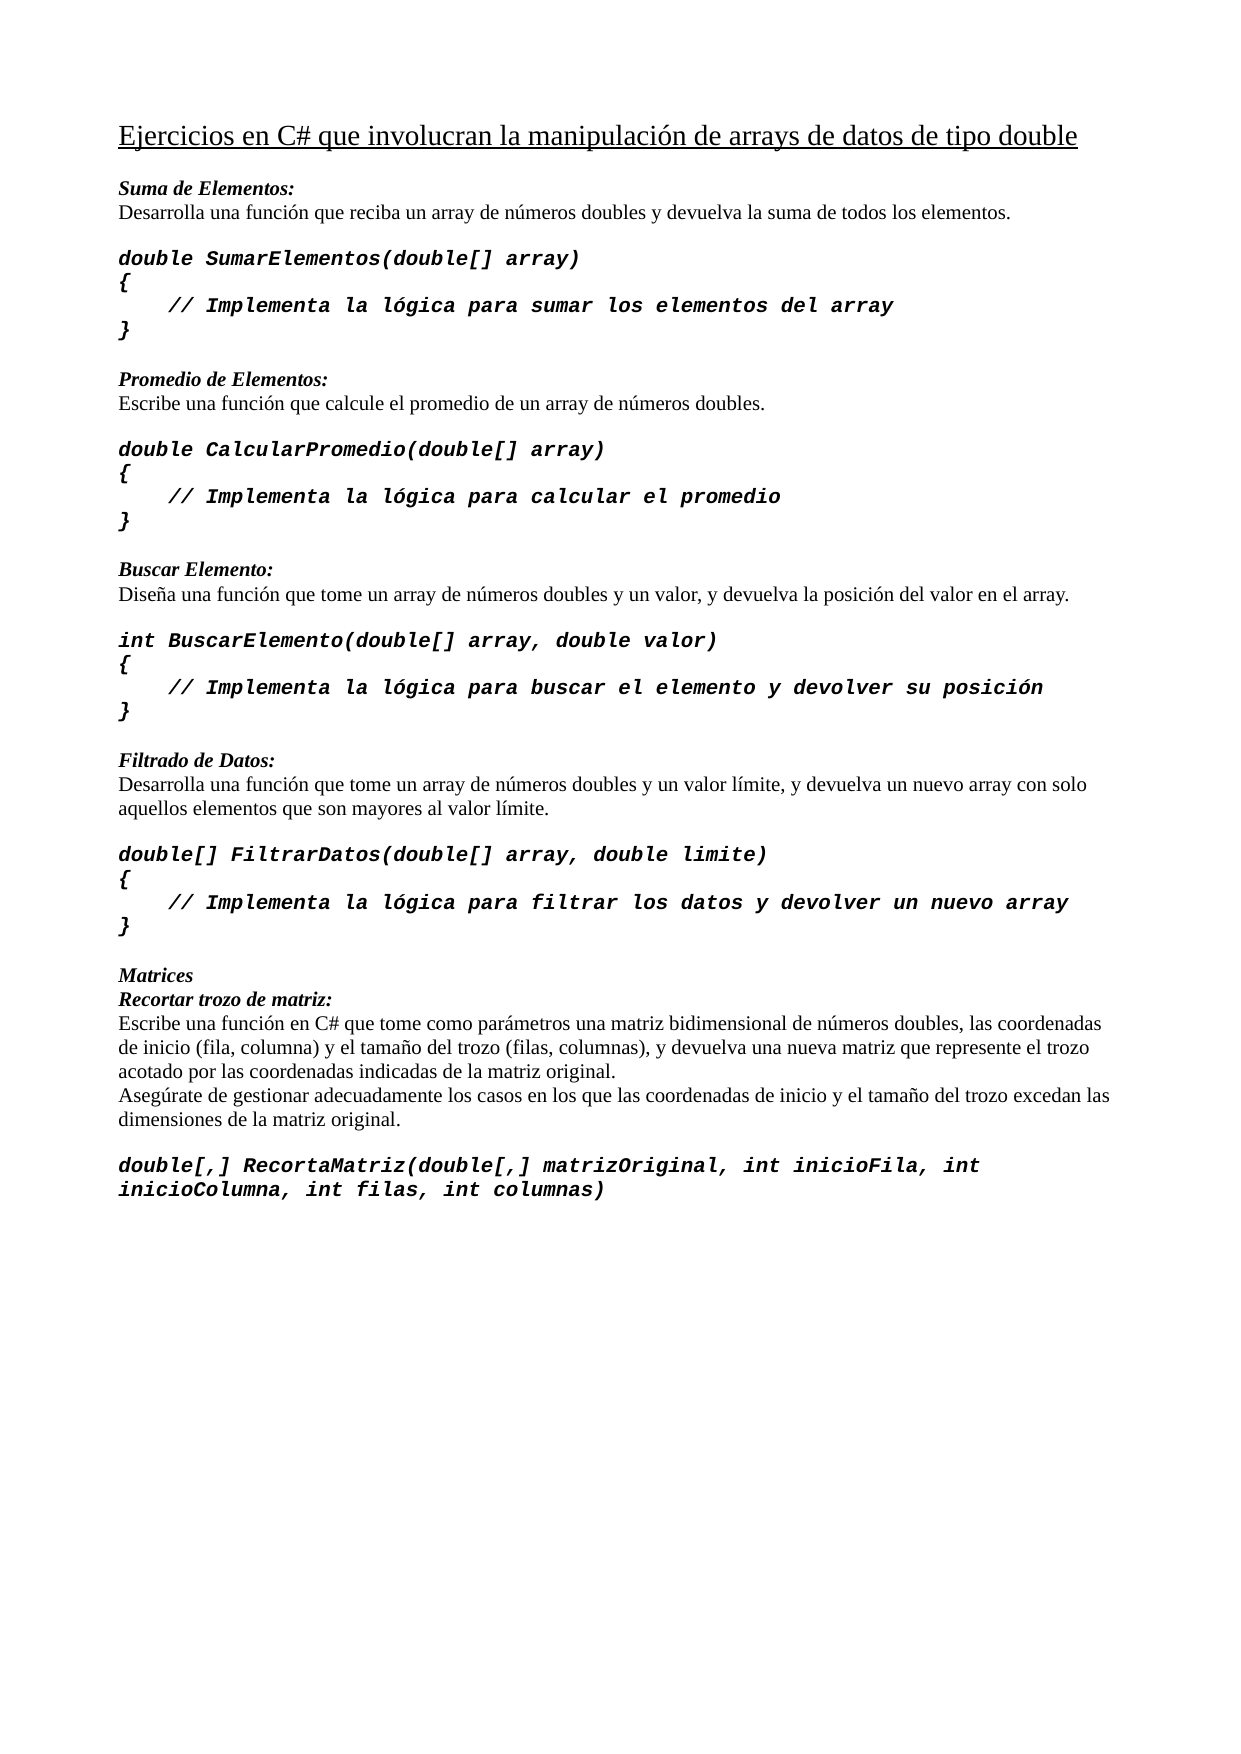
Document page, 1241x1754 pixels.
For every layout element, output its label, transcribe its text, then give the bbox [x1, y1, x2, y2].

text Desarrolla una función que tome un array de números doubles y un valor límite, y devuelva un nuevo array con solo aquellos elementos que son mayores al valor límite. [118, 772, 1122, 820]
text double CalcularPromedio(double[] array) [118, 439, 1122, 462]
text double SumarElementos(double[] array) [118, 248, 1122, 272]
text } [118, 319, 1122, 342]
text Escribe una función que calcule el promedio de un array de números doubles. [118, 391, 1122, 415]
text // Implementa la lógica para sumar los elementos del array [118, 295, 1122, 319]
text } [118, 915, 1122, 939]
text { [118, 653, 1122, 677]
text Asegúrate de gestionar adecuadamente los casos en los que las coordenadas de inicio y el tamaño del trozo excedan las dimensiones de la matriz original. [118, 1083, 1122, 1131]
text // Implementa la lógica para filtrar los datos y devolver un nuevo array [118, 892, 1122, 915]
text Suma de Elementos: [118, 176, 1122, 200]
text { [118, 868, 1122, 892]
text Diseña una función que tome un array de números doubles y un valor, y devuelva la posición del valor en el array. [118, 581, 1122, 606]
text double[,] RecortaMatriz(double[,] matrizOriginal, int inicioFila, int inicioColumna, int filas, int columnas) [118, 1155, 1122, 1202]
text } [118, 510, 1122, 533]
text // Implementa la lógica para buscar el elemento y devolver su posición [118, 677, 1122, 701]
text Buscar Elemento: [118, 557, 1122, 581]
text double[] FiltrarDatos(double[] array, double limite) [118, 844, 1122, 868]
text } [118, 701, 1122, 724]
text { [118, 462, 1122, 486]
text int BuscarElemento(double[] array, double valor) [118, 629, 1122, 653]
text Matrices [118, 963, 1122, 987]
text Recortar trozo de matriz: [118, 987, 1122, 1011]
text Promedio de Elementos: [118, 367, 1122, 391]
text { [118, 272, 1122, 295]
text // Implementa la lógica para calcular el promedio [118, 486, 1122, 510]
text Filtrado de Datos: [118, 748, 1122, 772]
text Desarrolla una función que reciba un array de números doubles y devuelva la suma de todos los elementos. [118, 200, 1122, 224]
text Escribe una función en C# que tome como parámetros una matriz bidimensional de números doubles, las coordenadas de inicio (fila, columna) y el tamaño del trozo (filas, columnas), y devuelva una nueva matriz que represente el trozo acotado por las coordenadas indicadas de la matriz original. [118, 1011, 1122, 1083]
text Ejercicios en C# que involucran la manipulación de arrays de datos de tipo double [118, 118, 1122, 152]
